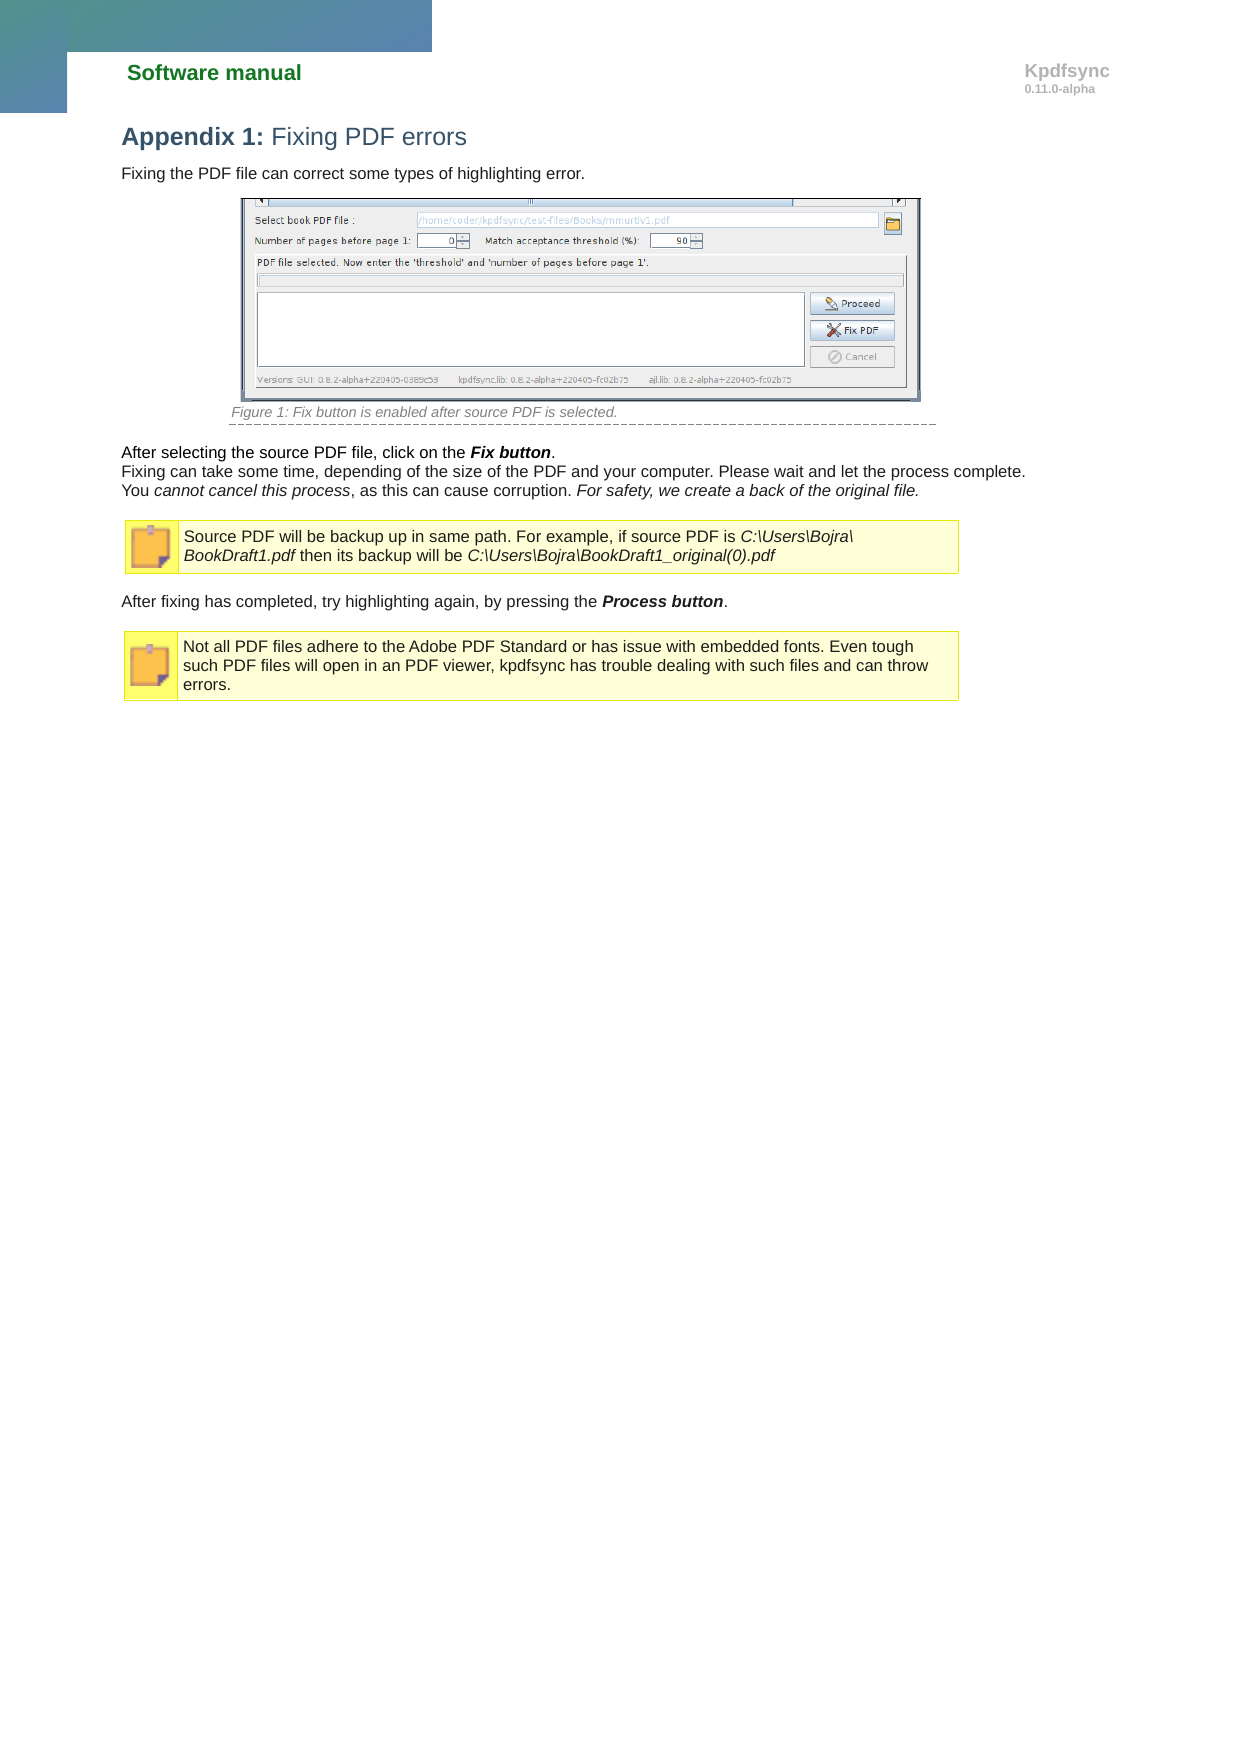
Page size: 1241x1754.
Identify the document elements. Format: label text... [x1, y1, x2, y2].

text You cannot cancel this process, as this can cause corruption. For safety, we create a back of the original file. [121, 481, 1161, 500]
text Figure 1: Fix button is enabled after source PDF is selected. [231, 198, 933, 421]
table_header Source PDF will be backup up in same path. For example, if source PDF is C:\Users\Bojra\BookDraft1.pdf then its backup will be C:\Users\Bojra\BookDraft1_original(0).pdf [179, 521, 958, 573]
picture [130, 525, 173, 568]
picture [129, 644, 172, 686]
text After selecting the source PDF file, click on the Fix button. [121, 443, 1161, 462]
picture [240, 199, 921, 393]
table_header [125, 632, 177, 699]
text Fixing the PDF file can correct some types of highlighting error. [121, 163, 1161, 183]
subtitle Appendix 1: Fixing PDF errors [121, 122, 1161, 151]
table_header [126, 521, 178, 573]
text After fixing has completed, try highlighting again, by pressing the Process button. [121, 592, 1161, 611]
text Fixing can take some time, depending of the size of the PDF and your computer. Please wait and let the process complete. [121, 462, 1161, 481]
table_header Not all PDF files adhere to the Adobe PDF Standard or has issue with embedded fonts. Even tough such PDF files will open in an PDF viewer, kpdfsync has trouble dealing with such files and can throw errors. [178, 632, 958, 699]
